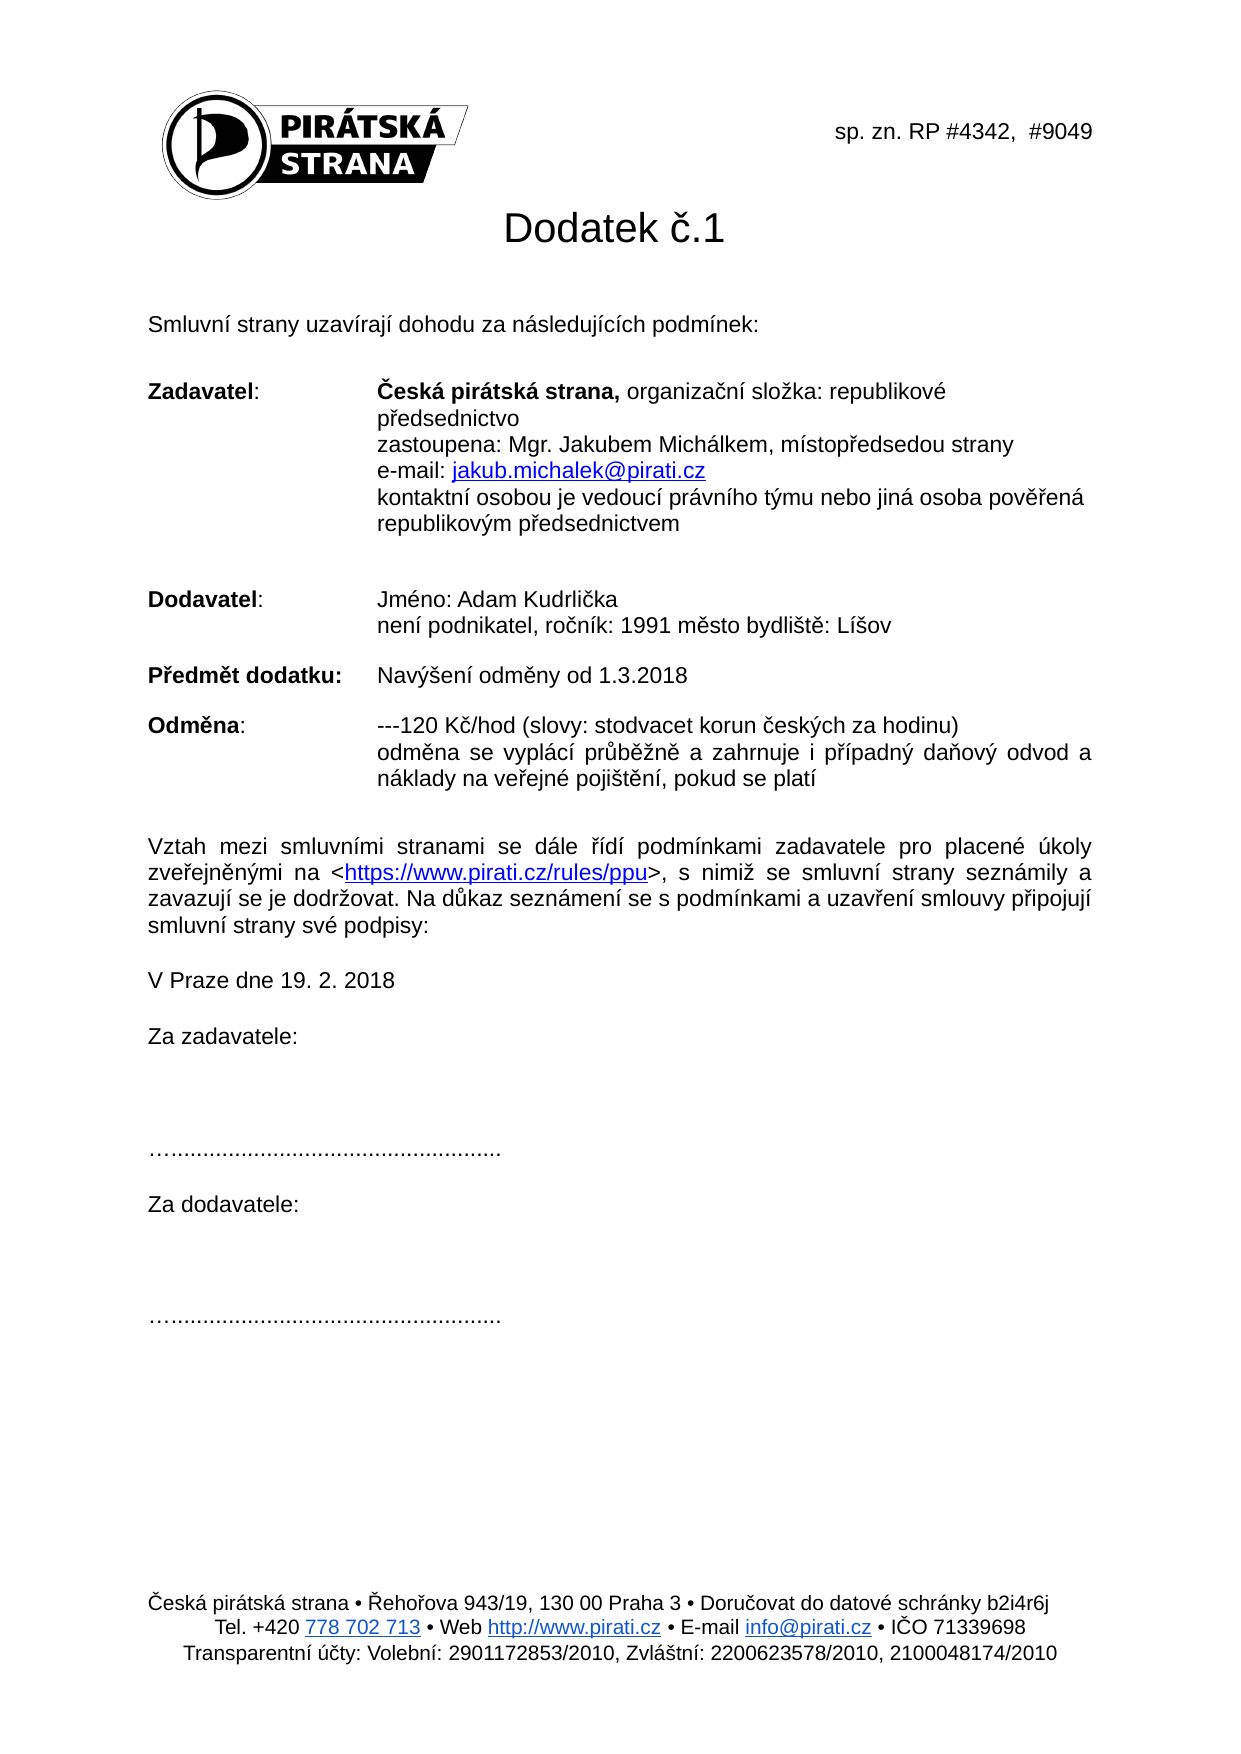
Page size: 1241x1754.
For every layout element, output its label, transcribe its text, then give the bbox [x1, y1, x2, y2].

subtitle Dodatek č.1 [148, 203, 1093, 251]
text Za zadavatele: [148, 1023, 1093, 1050]
table_cell Dodavatel: [148, 574, 377, 651]
table_header Česká pirátská strana, organizační složka: republikové předsednictvo zastoupena: Mgr. Jakubem Michálkem, místopředsedou strany e-mail: jakub.michalek@pirati.cz kontaktní osobou je vedoucí právního týmu nebo jiná osoba pověřená republikovým předsednictvem [377, 366, 1093, 574]
table_cell Předmět dodatku: [148, 651, 377, 701]
text Smluvní strany uzavírají dohodu za následujících podmínek: [148, 311, 1093, 337]
picture [147, 75, 483, 214]
table_cell Navýšení odměny od 1.3.2018 [377, 651, 1093, 701]
text Vztah mezi smluvními stranami se dále řídí podmínkami zadavatele pro placené úkoly zveřejněnými na <https://www.pirati.cz/rules/ppu>, s nimiž se smluvní strany seznámily a zavazují se je dodržovat. Na důkaz seznámení se s podmínkami a uzavření smlouvy připojují smluvní strany své podpisy: [148, 833, 1093, 938]
table_cell ---120 Kč/hod (slovy: stodvacet korun českých za hodinu) odměna se vyplácí průběžně a zahrnuje i případný daňový odvod a náklady na veřejné pojištění, pokud se platí [377, 701, 1093, 803]
text ….................................................... [148, 1302, 1093, 1329]
table_header Zadavatel: [148, 366, 377, 574]
text sp. zn. RP #4342, #9049 [148, 118, 1093, 144]
text V Praze dne 19. 2. 2018 [148, 967, 1093, 994]
table_cell Odměna: [148, 701, 377, 803]
text ….................................................... [148, 1135, 1093, 1161]
text Za dodavatele: [148, 1191, 1093, 1217]
table_cell Jméno: Adam Kudrlička není podnikatel, ročník: 1991 město bydliště: Líšov [377, 574, 1093, 651]
